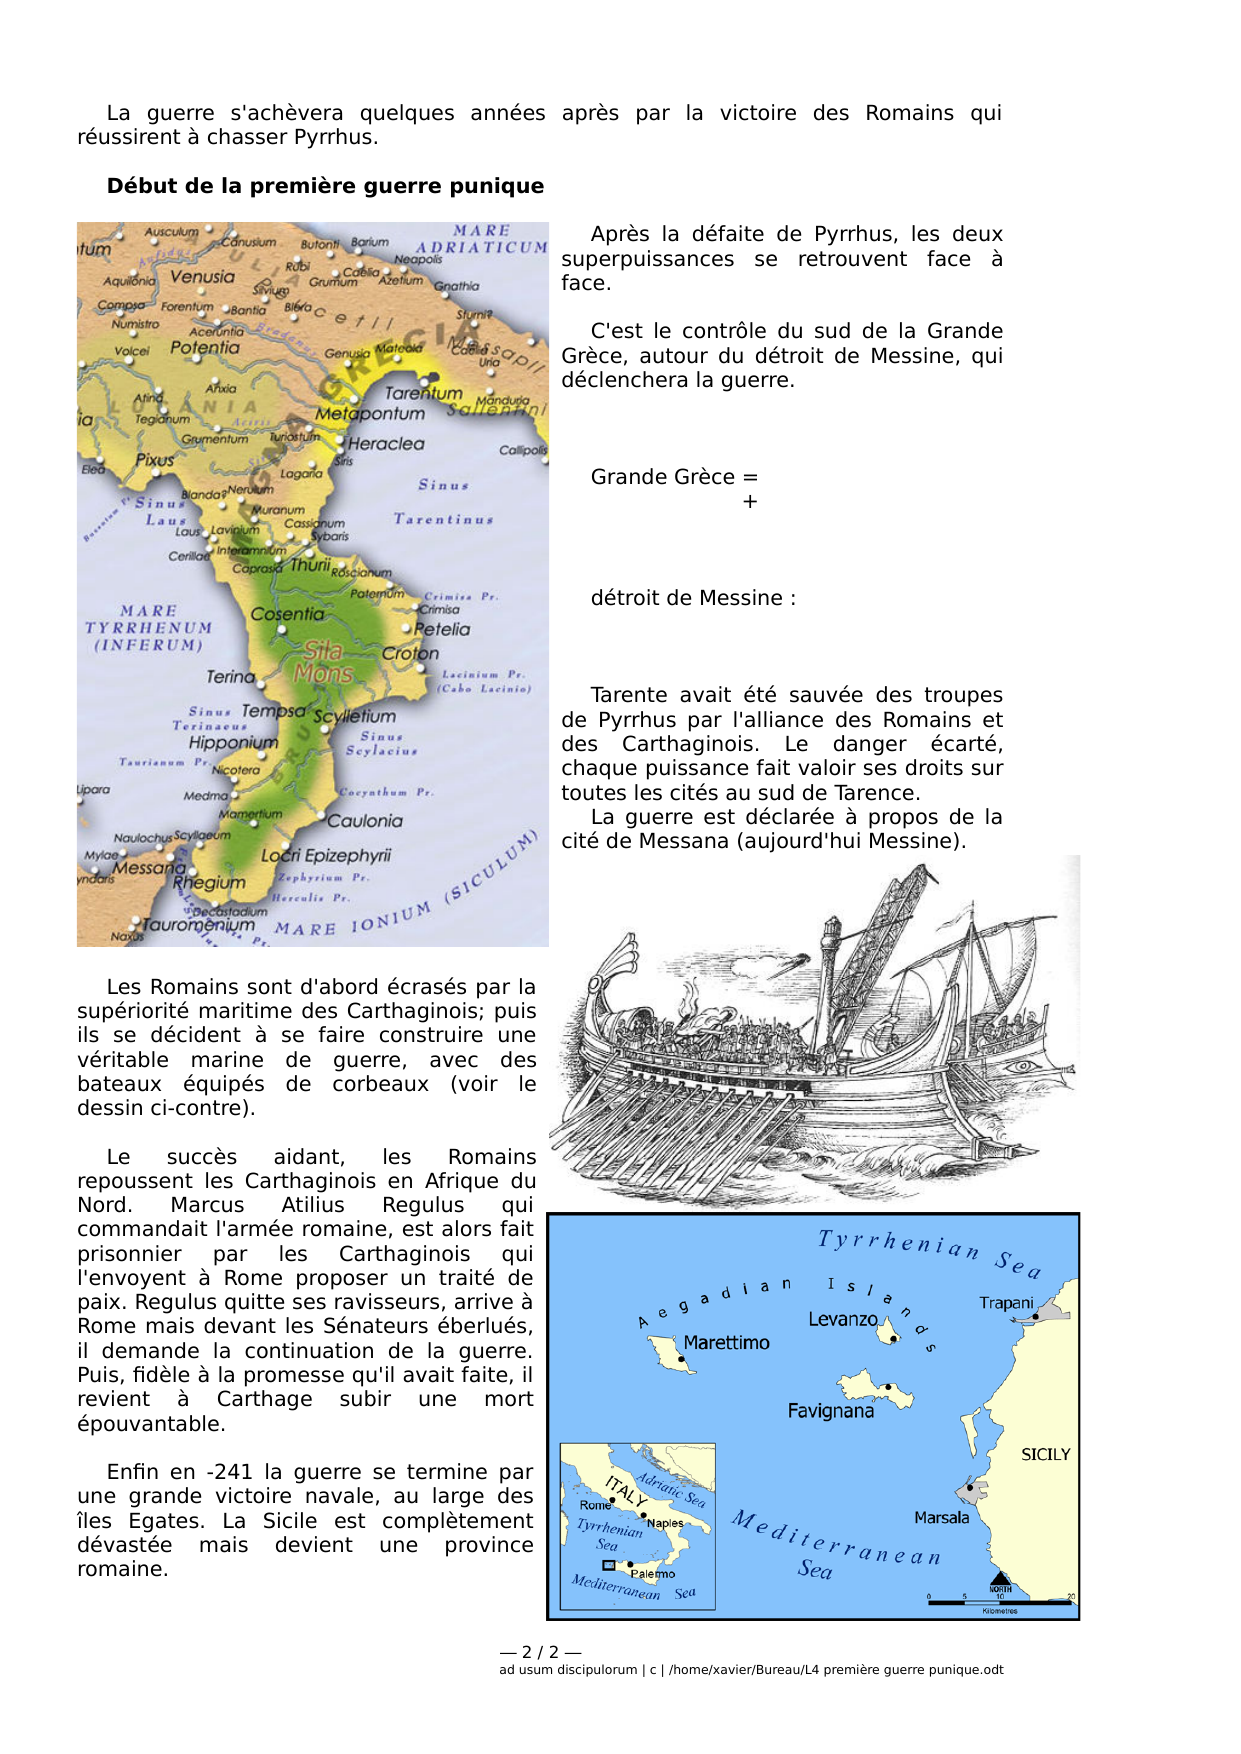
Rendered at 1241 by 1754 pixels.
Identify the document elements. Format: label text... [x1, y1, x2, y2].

text détroit de Messine : [550, 586, 1004, 611]
text Après la défaite de Pyrrhus, les deux superpuissances se retrouvent face à face. [550, 222, 1004, 295]
text C'est le contrôle du sud de la Grande Grèce, autour du détroit de Messine, qui déclenchera la guerre. [550, 319, 1004, 392]
text Grande Grèce = [550, 465, 1004, 489]
text La guerre est déclarée à propos de la cité de Messana (aujourd'hui Messine). [550, 805, 1004, 853]
text La guerre s'achèvera quelques années après par la victoire des Romains qui réussirent à chasser Pyrrhus. [77, 101, 1004, 149]
text Enfin en -241 la guerre se termine par une grande victoire navale, au large des îles Egates. La Sicile est complètement dévastée mais devient une province romaine. [77, 1460, 546, 1582]
text Début de la première guerre punique [77, 174, 1004, 198]
text Tarente avait été sauvée des troupes de Pyrrhus par l'alliance des Romains et des Carthaginois. Le danger écarté, chaque puissance fait valoir ses droits sur toutes les cités au sud de Tarence. [550, 683, 1004, 805]
text Le succès aidant, les Romains repoussent les Carthaginois en Afrique du Nord. Marcus Atilius Regulus qui commandait l'armée romaine, est alors fait prisonnier par les Carthaginois qui l'envoyent à Rome proposer un traité de paix. Regulus quitte ses ravisseurs, arrive à Rome mais devant les Sénateurs éberlués, il demande la continuation de la guerre. Puis, fidèle à la promesse qu'il avait faite, il revient à Carthage subir une mort épouvantable. [77, 1145, 549, 1436]
text Les Romains sont d'abord écrasés par la supériorité maritime des Carthaginois; puis ils se décident à se faire construire une véritable marine de guerre, avec des bateaux équipés de corbeaux (voir le dessin ci-contre). [77, 975, 549, 1120]
picture [76, 222, 1081, 1621]
text + [550, 489, 1004, 514]
